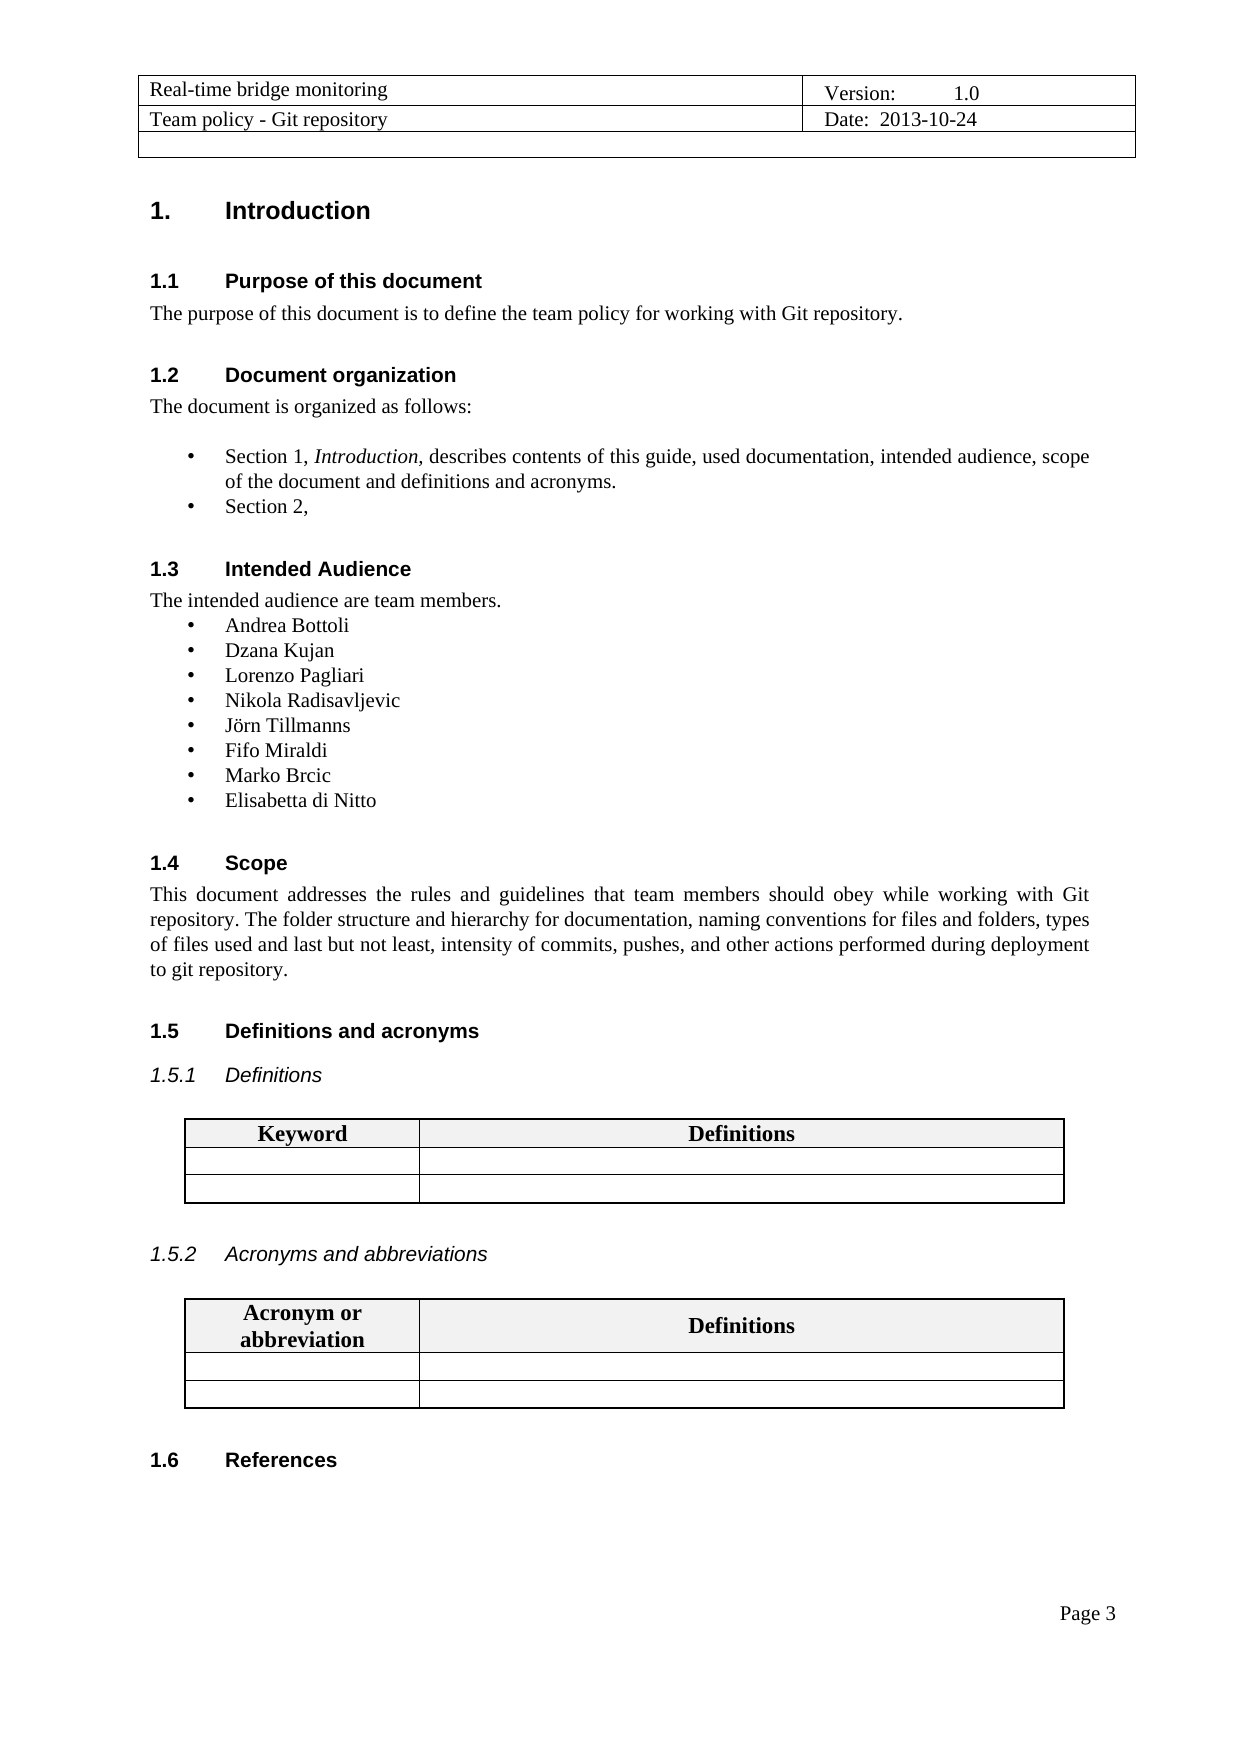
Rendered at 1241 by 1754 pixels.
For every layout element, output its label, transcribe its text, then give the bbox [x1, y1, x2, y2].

subtitle Introduction [150, 196, 1090, 224]
list Nikola Radisavljevic [187, 687, 1090, 712]
list Elisabetta di Nitto [187, 787, 1090, 812]
list Fifo Miraldi [187, 737, 1090, 762]
table_header Keyword [186, 1120, 419, 1147]
list Jörn Tillmanns [187, 712, 1090, 737]
subtitle Definitions and acronyms [150, 1018, 1090, 1043]
table_header Definitions [420, 1300, 1063, 1352]
subtitle Document organization [150, 362, 1090, 387]
table_header Acronym or abbreviation [186, 1300, 419, 1352]
list Section 1, Introduction, describes contents of this guide, used documentation, intended audience, scope of the document and definitions and acronyms. [187, 443, 1090, 493]
text The document is organized as follows: [150, 393, 1090, 418]
list Dzana Kujan [187, 637, 1090, 662]
text This document addresses the rules and guidelines that team members should obey while working with Git repository. The folder structure and hierarchy for documentation, naming conventions for files and folders, types of files used and last but not least, intensity of commits, pushes, and other actions performed during deployment to git repository. [150, 881, 1090, 981]
list Section 2, [187, 493, 1090, 518]
text The intended audience are team members. [150, 587, 1090, 612]
table_cell [420, 1353, 1063, 1379]
table_cell [186, 1381, 419, 1407]
subtitle Acronyms and abbreviations [150, 1241, 1090, 1266]
table_cell [186, 1148, 419, 1174]
table_cell [420, 1175, 1063, 1202]
table_header Definitions [420, 1120, 1063, 1147]
subtitle References [150, 1447, 1090, 1472]
table_cell [420, 1381, 1063, 1407]
list Andrea Bottoli [187, 612, 1090, 637]
subtitle Definitions [150, 1062, 1090, 1087]
table_cell [186, 1175, 419, 1202]
subtitle Intended Audience [150, 556, 1090, 581]
text The purpose of this document is to define the team policy for working with Git repository. [150, 299, 1090, 324]
subtitle Scope [150, 849, 1090, 874]
table_cell [420, 1148, 1063, 1174]
list Lorenzo Pagliari [187, 662, 1090, 687]
subtitle Purpose of this document [150, 268, 1090, 293]
table_cell [186, 1353, 419, 1379]
list Marko Brcic [187, 762, 1090, 787]
